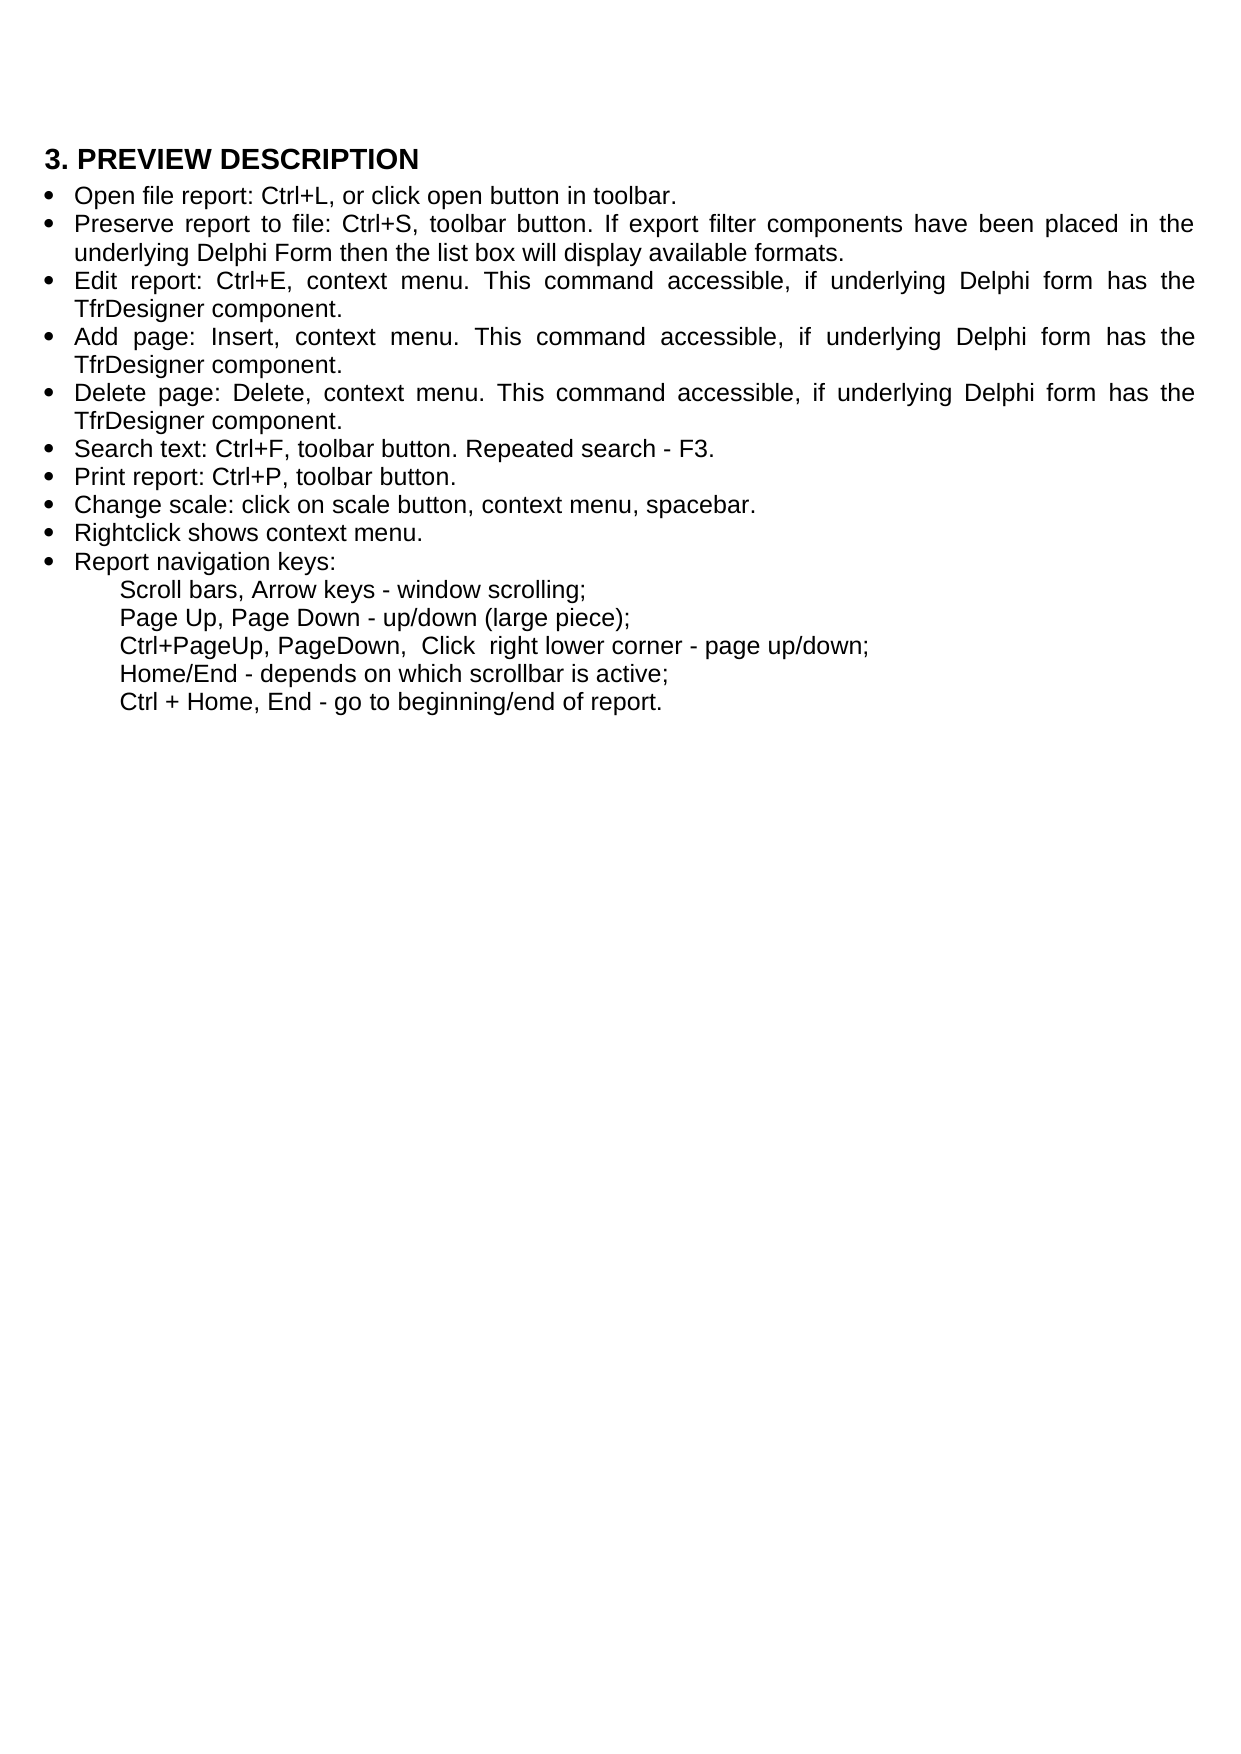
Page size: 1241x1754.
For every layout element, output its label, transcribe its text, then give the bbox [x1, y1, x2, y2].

list Rightclick shows context menu. [44, 519, 1196, 547]
list Preserve report to file: Ctrl+S, toolbar button. If export filter components have been placed in the underlying Delphi Form then the list box will display available formats. [44, 210, 1196, 266]
list Add page: Insert, context menu. This command accessible, if underlying Delphi form has the TfrDesigner component. [44, 322, 1196, 379]
list Print report: Ctrl+P, toolbar button. [44, 463, 1196, 491]
list Search text: Ctrl+F, toolbar button. Repeated search - F3. [44, 435, 1196, 463]
text Page Up, Page Down - up/down (large piece); [119, 603, 1196, 631]
list Edit report: Ctrl+E, context menu. This command accessible, if underlying Delphi form has the TfrDesigner component. [44, 266, 1196, 322]
text Ctrl+PageUp, PageDown, Click right lower corner - page up/down; [119, 631, 1196, 659]
list Report navigation keys: [44, 547, 1196, 575]
list Open file report: Ctrl+L, or click open button in toolbar. [44, 182, 1196, 210]
subtitle 3. Preview DESCRIPTION [44, 143, 1196, 176]
list Delete page: Delete, context menu. This command accessible, if underlying Delphi form has the TfrDesigner component. [44, 379, 1196, 435]
list Change scale: click on scale button, context menu, spacebar. [44, 491, 1196, 519]
text Ctrl + Home, End - go to beginning/end of report. [119, 687, 1196, 716]
text Home/End - depends on which scrollbar is active; [119, 659, 1196, 687]
text Scroll bars, Arrow keys - window scrolling; [119, 575, 1196, 603]
